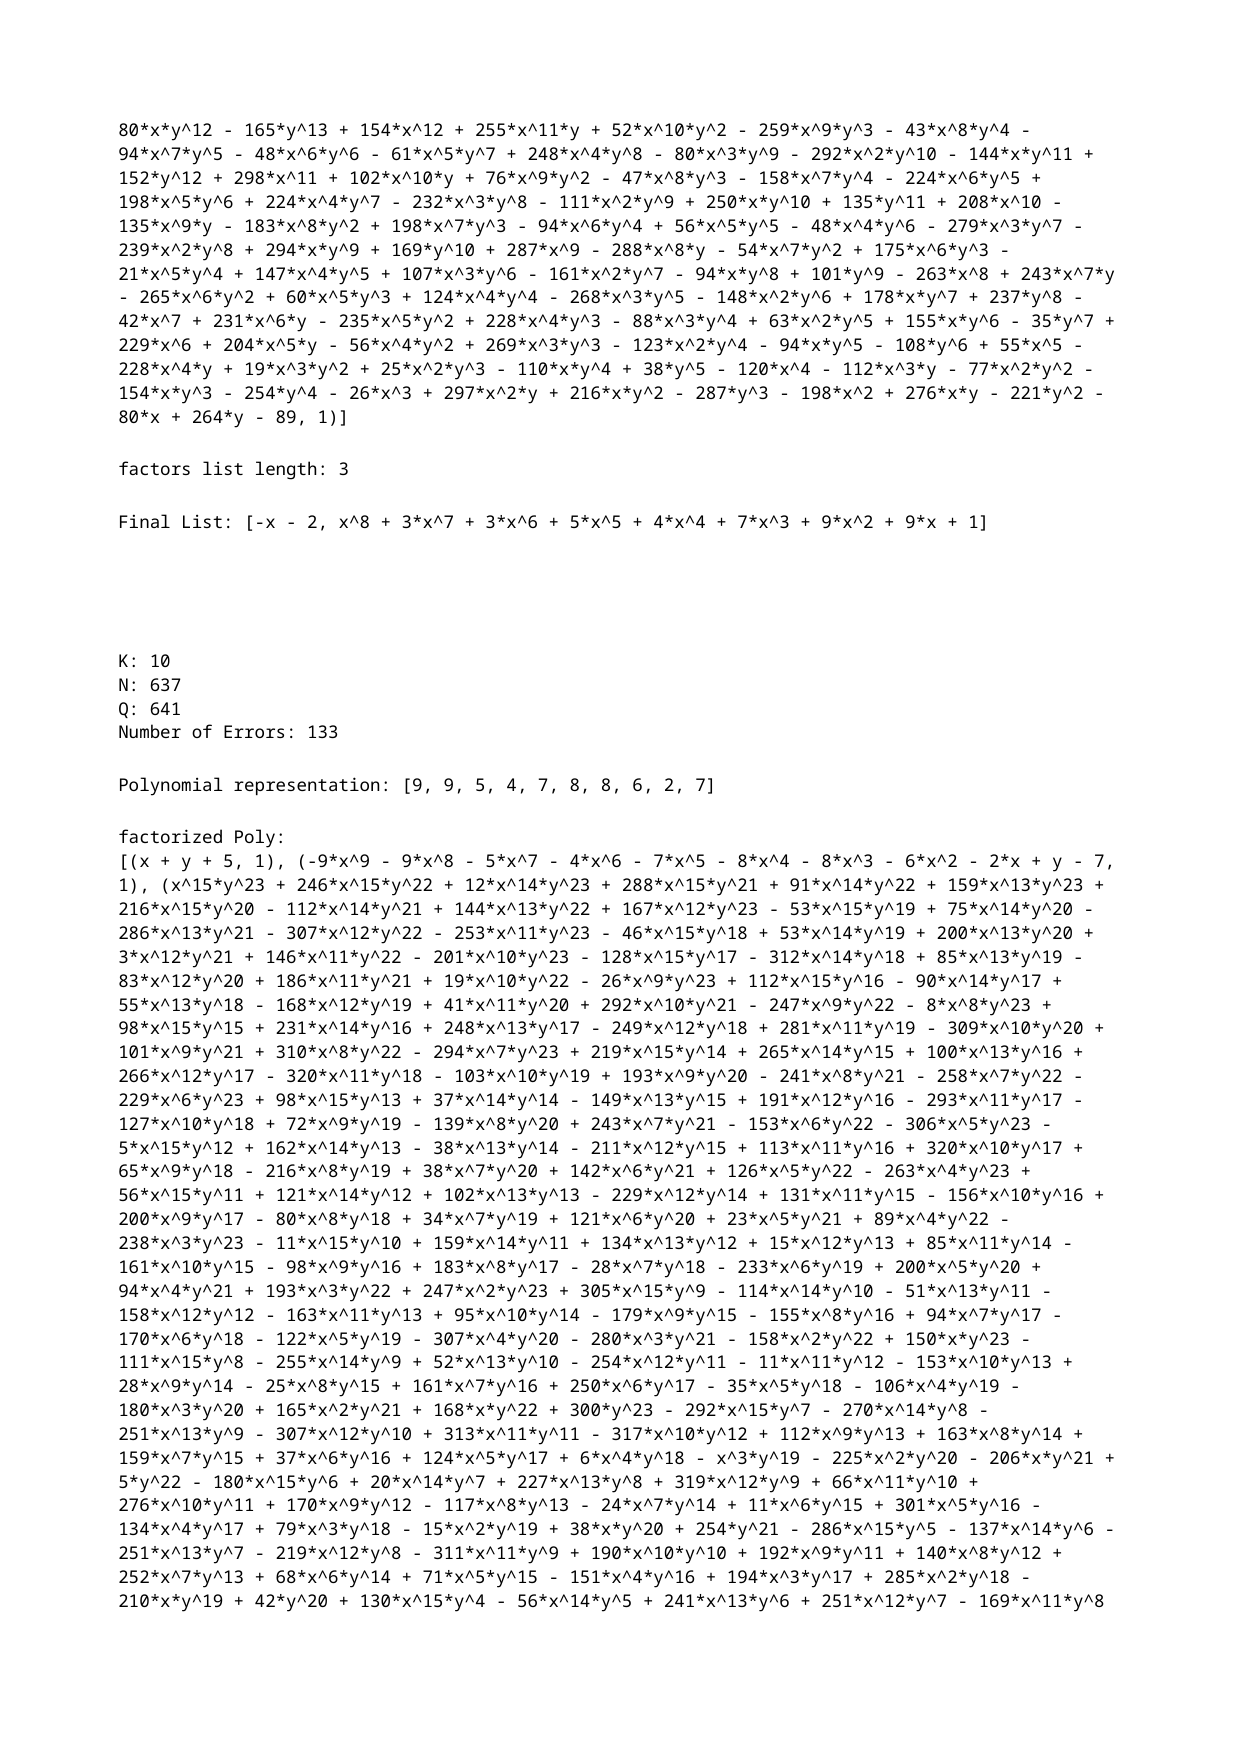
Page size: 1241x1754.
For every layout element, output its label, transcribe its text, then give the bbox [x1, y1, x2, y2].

text Number of Errors: 133 [118, 720, 1122, 744]
text - 80*x*y^12 - 165*y^13 + 154*x^12 + 255*x^11*y + 52*x^10*y^2 - 259*x^9*y^3 - 43*x^8*y^4 - 94*x^7*y^5 - 48*x^6*y^6 - 61*x^5*y^7 + 248*x^4*y^8 - 80*x^3*y^9 - 292*x^2*y^10 - 144*x*y^11 + 152*y^12 + 298*x^11 + 102*x^10*y + 76*x^9*y^2 - 47*x^8*y^3 - 158*x^7*y^4 - 224*x^6*y^5 + 198*x^5*y^6 + 224*x^4*y^7 - 232*x^3*y^8 - 111*x^2*y^9 + 250*x*y^10 + 135*y^11 + 208*x^10 - 135*x^9*y - 183*x^8*y^2 + 198*x^7*y^3 - 94*x^6*y^4 + 56*x^5*y^5 - 48*x^4*y^6 - 279*x^3*y^7 - 239*x^2*y^8 + 294*x*y^9 + 169*y^10 + 287*x^9 - 288*x^8*y - 54*x^7*y^2 + 175*x^6*y^3 - 21*x^5*y^4 + 147*x^4*y^5 + 107*x^3*y^6 - 161*x^2*y^7 - 94*x*y^8 + 101*y^9 - 263*x^8 + 243*x^7*y - 265*x^6*y^2 + 60*x^5*y^3 + 124*x^4*y^4 - 268*x^3*y^5 - 148*x^2*y^6 + 178*x*y^7 + 237*y^8 - 42*x^7 + 231*x^6*y - 235*x^5*y^2 + 228*x^4*y^3 - 88*x^3*y^4 + 63*x^2*y^5 + 155*x*y^6 - 35*y^7 + 229*x^6 + 204*x^5*y - 56*x^4*y^2 + 269*x^3*y^3 - 123*x^2*y^4 - 94*x*y^5 - 108*y^6 + 55*x^5 - 228*x^4*y + 19*x^3*y^2 + 25*x^2*y^3 - 110*x*y^4 + 38*y^5 - 120*x^4 - 112*x^3*y - 77*x^2*y^2 - 154*x*y^3 - 254*y^4 - 26*x^3 + 297*x^2*y + 216*x*y^2 - 287*y^3 - 198*x^2 + 276*x*y - 221*y^2 - 80*x + 264*y - 89, 1)] [118, 118, 1122, 428]
text [(x + y + 5, 1), (-9*x^9 - 9*x^8 - 5*x^7 - 4*x^6 - 7*x^5 - 8*x^4 - 8*x^3 - 6*x^2 - 2*x + y - 7, 1), (x^15*y^23 + 246*x^15*y^22 + 12*x^14*y^23 + 288*x^15*y^21 + 91*x^14*y^22 + 159*x^13*y^23 + 216*x^15*y^20 - 112*x^14*y^21 + 144*x^13*y^22 + 167*x^12*y^23 - 53*x^15*y^19 + 75*x^14*y^20 - 286*x^13*y^21 - 307*x^12*y^22 - 253*x^11*y^23 - 46*x^15*y^18 + 53*x^14*y^19 + 200*x^13*y^20 + 3*x^12*y^21 + 146*x^11*y^22 - 201*x^10*y^23 - 128*x^15*y^17 - 312*x^14*y^18 + 85*x^13*y^19 - 83*x^12*y^20 + 186*x^11*y^21 + 19*x^10*y^22 - 26*x^9*y^23 + 112*x^15*y^16 - 90*x^14*y^17 + 55*x^13*y^18 - 168*x^12*y^19 + 41*x^11*y^20 + 292*x^10*y^21 - 247*x^9*y^22 - 8*x^8*y^23 + 98*x^15*y^15 + 231*x^14*y^16 + 248*x^13*y^17 - 249*x^12*y^18 + 281*x^11*y^19 - 309*x^10*y^20 + 101*x^9*y^21 + 310*x^8*y^22 - 294*x^7*y^23 + 219*x^15*y^14 + 265*x^14*y^15 + 100*x^13*y^16 + 266*x^12*y^17 - 320*x^11*y^18 - 103*x^10*y^19 + 193*x^9*y^20 - 241*x^8*y^21 - 258*x^7*y^22 - 229*x^6*y^23 + 98*x^15*y^13 + 37*x^14*y^14 - 149*x^13*y^15 + 191*x^12*y^16 - 293*x^11*y^17 - 127*x^10*y^18 + 72*x^9*y^19 - 139*x^8*y^20 + 243*x^7*y^21 - 153*x^6*y^22 - 306*x^5*y^23 - 5*x^15*y^12 + 162*x^14*y^13 - 38*x^13*y^14 - 211*x^12*y^15 + 113*x^11*y^16 + 320*x^10*y^17 + 65*x^9*y^18 - 216*x^8*y^19 + 38*x^7*y^20 + 142*x^6*y^21 + 126*x^5*y^22 - 263*x^4*y^23 + 56*x^15*y^11 + 121*x^14*y^12 + 102*x^13*y^13 - 229*x^12*y^14 + 131*x^11*y^15 - 156*x^10*y^16 + 200*x^9*y^17 - 80*x^8*y^18 + 34*x^7*y^19 + 121*x^6*y^20 + 23*x^5*y^21 + 89*x^4*y^22 - 238*x^3*y^23 - 11*x^15*y^10 + 159*x^14*y^11 + 134*x^13*y^12 + 15*x^12*y^13 + 85*x^11*y^14 - 161*x^10*y^15 - 98*x^9*y^16 + 183*x^8*y^17 - 28*x^7*y^18 - 233*x^6*y^19 + 200*x^5*y^20 + 94*x^4*y^21 + 193*x^3*y^22 + 247*x^2*y^23 + 305*x^15*y^9 - 114*x^14*y^10 - 51*x^13*y^11 - 158*x^12*y^12 - 163*x^11*y^13 + 95*x^10*y^14 - 179*x^9*y^15 - 155*x^8*y^16 + 94*x^7*y^17 - 170*x^6*y^18 - 122*x^5*y^19 - 307*x^4*y^20 - 280*x^3*y^21 - 158*x^2*y^22 + 150*x*y^23 - 111*x^15*y^8 - 255*x^14*y^9 + 52*x^13*y^10 - 254*x^12*y^11 - 11*x^11*y^12 - 153*x^10*y^13 + 28*x^9*y^14 - 25*x^8*y^15 + 161*x^7*y^16 + 250*x^6*y^17 - 35*x^5*y^18 - 106*x^4*y^19 - 180*x^3*y^20 + 165*x^2*y^21 + 168*x*y^22 + 300*y^23 - 292*x^15*y^7 - 270*x^14*y^8 - 251*x^13*y^9 - 307*x^12*y^10 + 313*x^11*y^11 - 317*x^10*y^12 + 112*x^9*y^13 + 163*x^8*y^14 + 159*x^7*y^15 + 37*x^6*y^16 + 124*x^5*y^17 + 6*x^4*y^18 - x^3*y^19 - 225*x^2*y^20 - 206*x*y^21 + 5*y^22 - 180*x^15*y^6 + 20*x^14*y^7 + 227*x^13*y^8 + 319*x^12*y^9 + 66*x^11*y^10 + 276*x^10*y^11 + 170*x^9*y^12 - 117*x^8*y^13 - 24*x^7*y^14 + 11*x^6*y^15 + 301*x^5*y^16 - 134*x^4*y^17 + 79*x^3*y^18 - 15*x^2*y^19 + 38*x*y^20 + 254*y^21 - 286*x^15*y^5 - 137*x^14*y^6 - 251*x^13*y^7 - 219*x^12*y^8 - 311*x^11*y^9 + 190*x^10*y^10 + 192*x^9*y^11 + 140*x^8*y^12 + 252*x^7*y^13 + 68*x^6*y^14 + 71*x^5*y^15 - 151*x^4*y^16 + 194*x^3*y^17 + 285*x^2*y^18 - 210*x*y^19 + 42*y^20 + 130*x^15*y^4 - 56*x^14*y^5 + 241*x^13*y^6 + 251*x^12*y^7 - 169*x^11*y^8 [118, 849, 1122, 1612]
text K: 10 [118, 648, 1122, 672]
text Polynomial representation: [9, 9, 5, 4, 7, 8, 8, 6, 2, 7] [118, 773, 1122, 796]
text Final List: [-x - 2, x^8 + 3*x^7 + 3*x^6 + 5*x^5 + 4*x^4 + 7*x^3 + 9*x^2 + 9*x + 1] [118, 509, 1122, 533]
text N: 637 [118, 672, 1122, 696]
text factorized Poly: [118, 825, 1122, 849]
text factors list length: 3 [118, 457, 1122, 481]
text Q: 641 [118, 696, 1122, 720]
